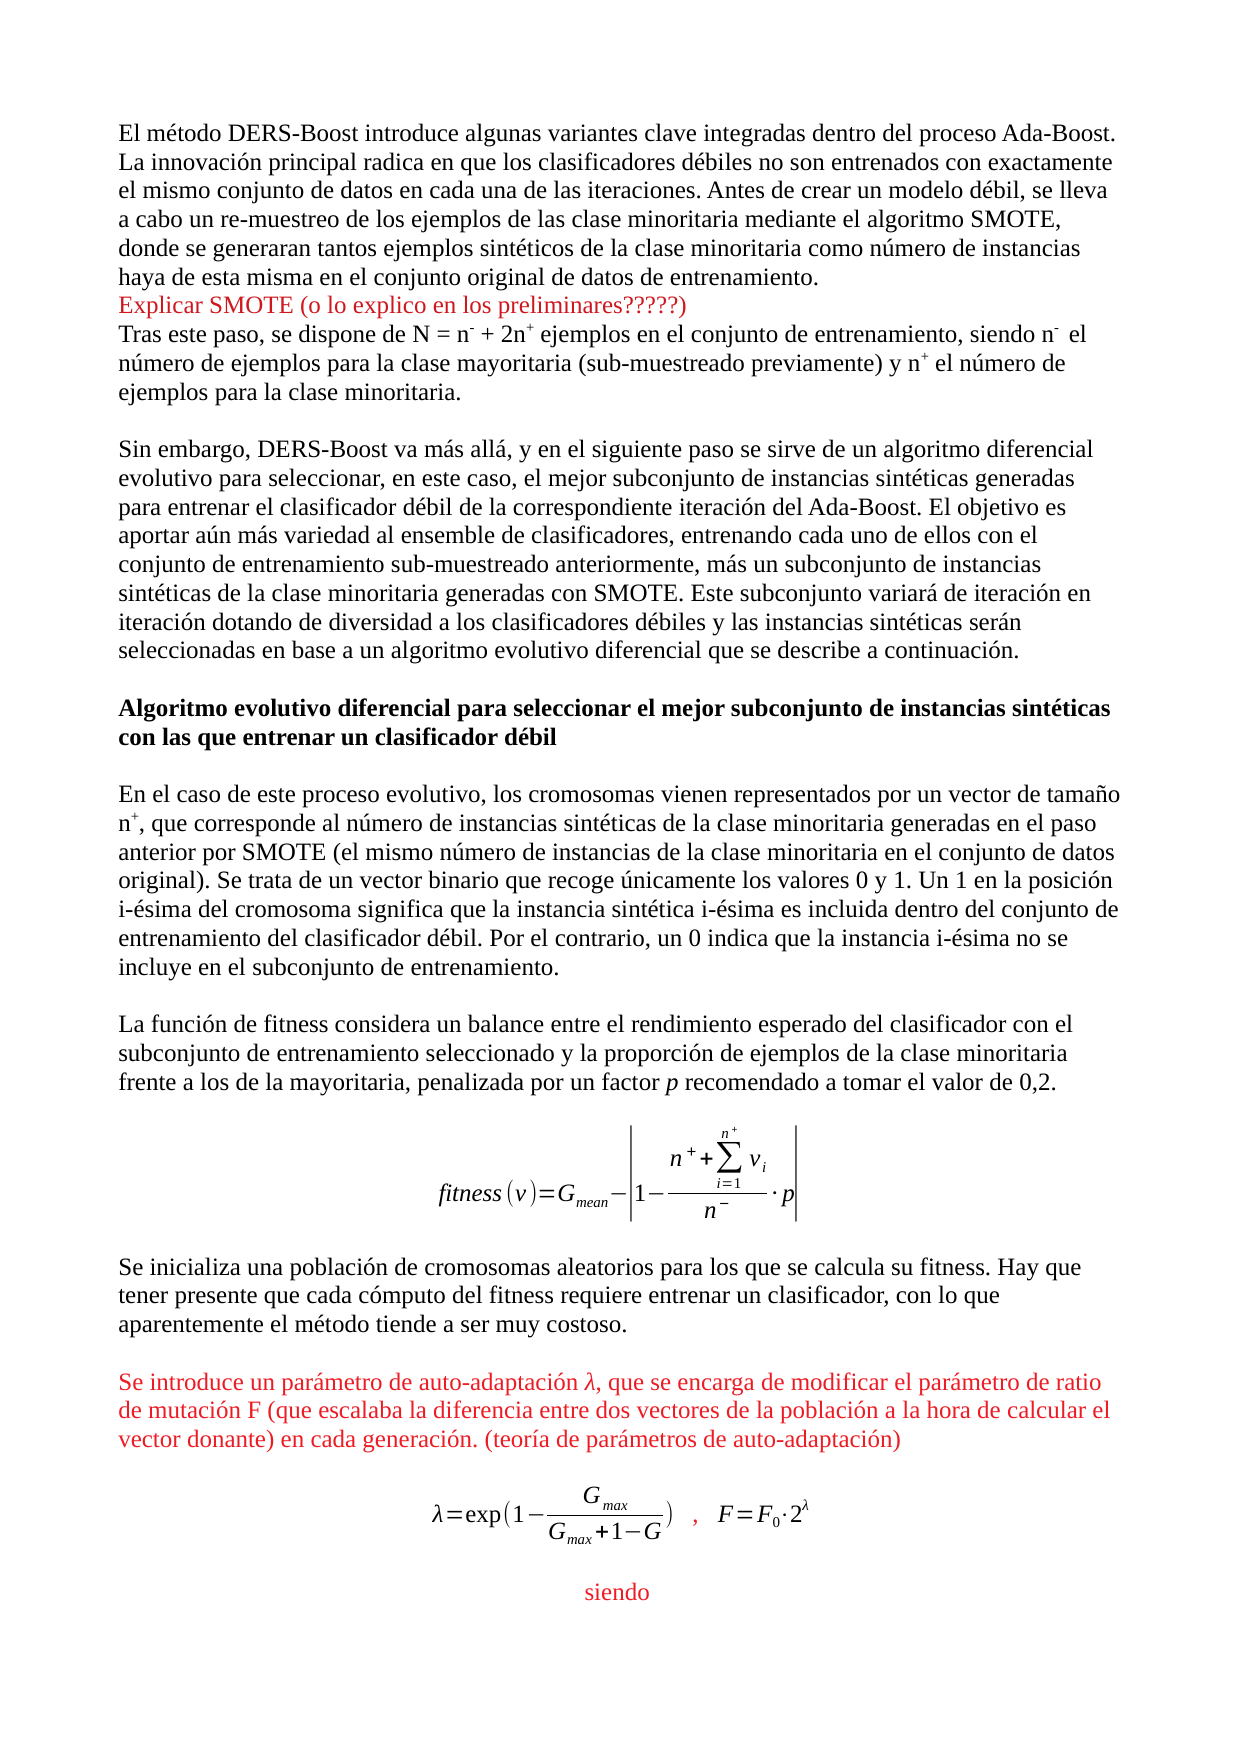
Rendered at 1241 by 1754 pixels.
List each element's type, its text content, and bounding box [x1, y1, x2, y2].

text Sin embargo, DERS-Boost va más allá, y en el siguiente paso se sirve de un algoritmo diferencial evolutivo para seleccionar, en este caso, el mejor subconjunto de instancias sintéticas generadas para entrenar el clasificador débil de la correspondiente iteración del Ada-Boost. El objetivo es aportar aún más variedad al ensemble de clasificadores, entrenando cada uno de ellos con el conjunto de entrenamiento sub-muestreado anteriormente, más un subconjunto de instancias sintéticas de la clase minoritaria generadas con SMOTE. Este subconjunto variará de iteración en iteración dotando de diversidad a los clasificadores débiles y las instancias sintéticas serán seleccionadas en base a un algoritmo evolutivo diferencial que se describe a continuación. [118, 434, 1122, 664]
text La función de fitness considera un balance entre el rendimiento esperado del clasificador con el subconjunto de entrenamiento seleccionado y la proporción de ejemplos de la clase minoritaria frente a los de la mayoritaria, penalizada por un factor p recomendado a tomar el valor de 0,2. [118, 1009, 1122, 1096]
text El método DERS-Boost introduce algunas variantes clave integradas dentro del proceso Ada-Boost. La innovación principal radica en que los clasificadores débiles no son entrenados con exactamente el mismo conjunto de datos en cada una de las iteraciones. Antes de crear un modelo débil, se lleva a cabo un re-muestreo de los ejemplos de las clase minoritaria mediante el algoritmo SMOTE, donde se generaran tantos ejemplos sintéticos de la clase minoritaria como número de instancias haya de esta misma en el conjunto original de datos de entrenamiento. [118, 118, 1122, 291]
text Algoritmo evolutivo diferencial para seleccionar el mejor subconjunto de instancias sintéticas con las que entrenar un clasificador débil [118, 693, 1122, 751]
text Tras este paso, se dispone de N = n- + 2n+ ejemplos en el conjunto de entrenamiento, siendo n- el número de ejemplos para la clase mayoritaria (sub-muestreado previamente) y n+ el número de ejemplos para la clase minoritaria. [118, 319, 1122, 406]
text Se introduce un parámetro de auto-adaptación λ, que se encarga de modificar el parámetro de ratio de mutación F (que escalaba la diferencia entre dos vectores de la población a la hora de calcular el vector donante) en cada generación. (teoría de parámetros de auto-adaptación) [118, 1367, 1122, 1453]
text Explicar SMOTE (o lo explico en los preliminares?????) [118, 291, 1122, 319]
text , [118, 1482, 1122, 1548]
text En el caso de este proceso evolutivo, los cromosomas vienen representados por un vector de tamaño n+, que corresponde al número de instancias sintéticas de la clase minoritaria generadas en el paso anterior por SMOTE (el mismo número de instancias de la clase minoritaria en el conjunto de datos original). Se trata de un vector binario que recoge únicamente los valores 0 y 1. Un 1 en la posición i-ésima del cromosoma significa que la instancia sintética i-ésima es incluida dentro del conjunto de entrenamiento del clasificador débil. Por el contrario, un 0 indica que la instancia i-ésima no se incluye en el subconjunto de entrenamiento. [118, 779, 1122, 981]
text Se inicializa una población de cromosomas aleatorios para los que se calcula su fitness. Hay que tener presente que cada cómputo del fitness requiere entrenar un clasificador, con lo que aparentemente el método tiende a ser muy costoso. [118, 1252, 1122, 1338]
text siendo [118, 1577, 1122, 1606]
